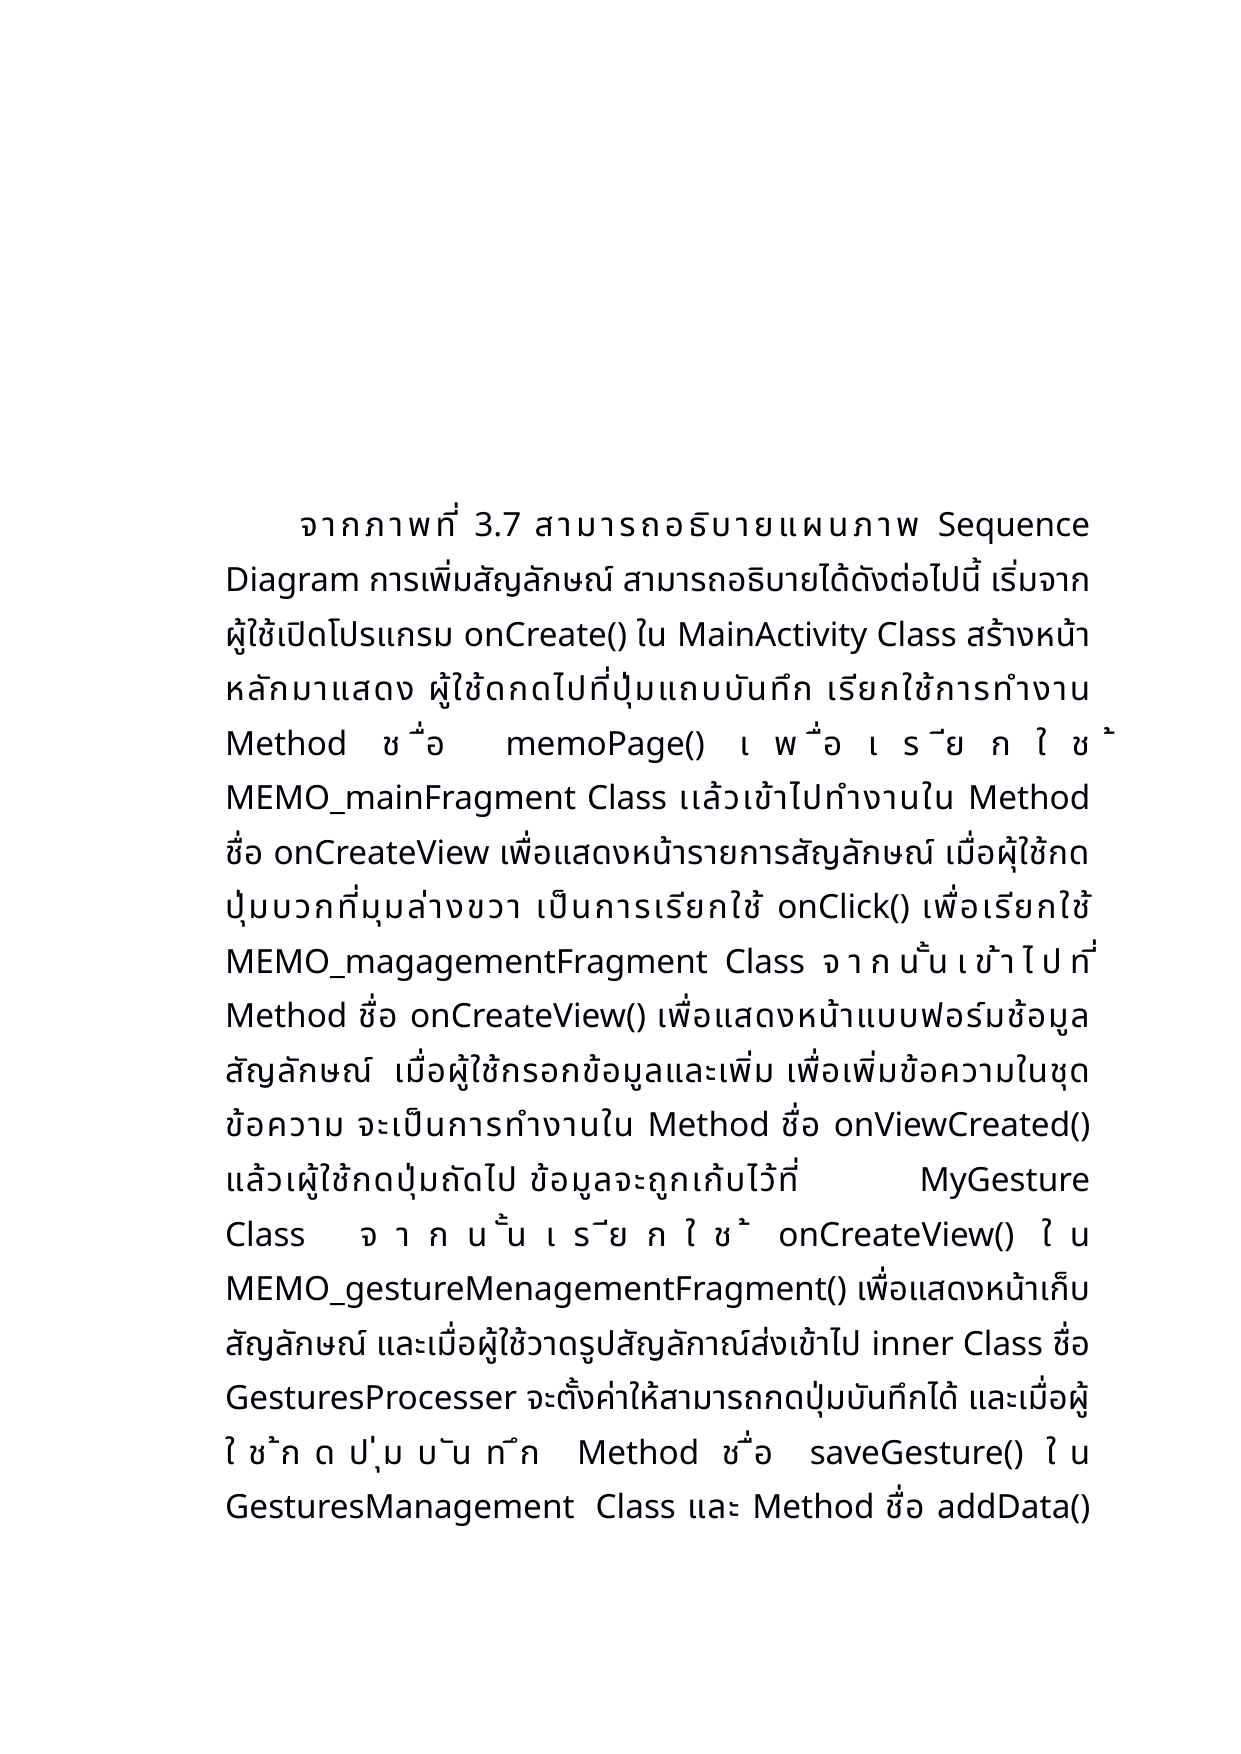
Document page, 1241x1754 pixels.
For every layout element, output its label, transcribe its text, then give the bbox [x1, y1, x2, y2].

text จากภาพที่ 3.7 สามารถอธิบายแผนภาพ Sequence Diagram การเพิ่มสัญลักษณ์ สามารถอธิบายได้ดังต่อไปนี้ เริ่มจากผู้ใช้เปิดโปรแกรม onCreate() ใน MainActivity Class สร้างหน้าหลักมาแสดง ผู้ใช้ดกดไปที่ปุ่มแถบบันทึก เรียกใช้การทำงาน Method ชื่อ memoPage() เพื่อเรียกใช้ MEMO_mainFragment Class เเล้วเข้าไปทำงานใน Method ชื่อ onCreateView เพื่อแสดงหน้ารายการสัญลักษณ์ เมื่อผุ้ใช้กดปุ่มบวกที่มุมล่างขวา เป็นการเรียกใช้ onClick() เพื่อเรียกใช้ MEMO_magagementFragment Class จากนั้นเข้าไปที่ Method ชื่อ onCreateView() เพื่อแสดงหน้าแบบฟอร์มช้อมูลสัญลักษณ์ เมื่อผู้ใช้กรอกข้อมูลและเพิ่ม เพื่อเพิ่มข้อความในชุดข้อความ จะเป็นการทำงานใน Method ชื่อ onViewCreated() แล้วเผู้ใช้กดปุ่มถัดไป ข้อมูลจะถูกเก้บไว้ที่ MyGesture Class จากนั้นเรียกใช้ onCreateView() ใน MEMO_gestureMenagementFragment() เพื่อแสดงหน้าเก็บสัญลักษณ์ และเมื่อผู้ใช้วาดรูปสัญลักาณ์ส่งเข้าไป inner Class ชื่อ GesturesProcesser จะตั้งค่าให้สามารถกดปุ่มบันทึกได้ และเมื่อผู้ใช้กดปุ่มบันทึก Method ชื่อ saveGesture() ใน GesturesManagement Class และ Method ชื่อ addData() [225, 501, 1090, 1534]
